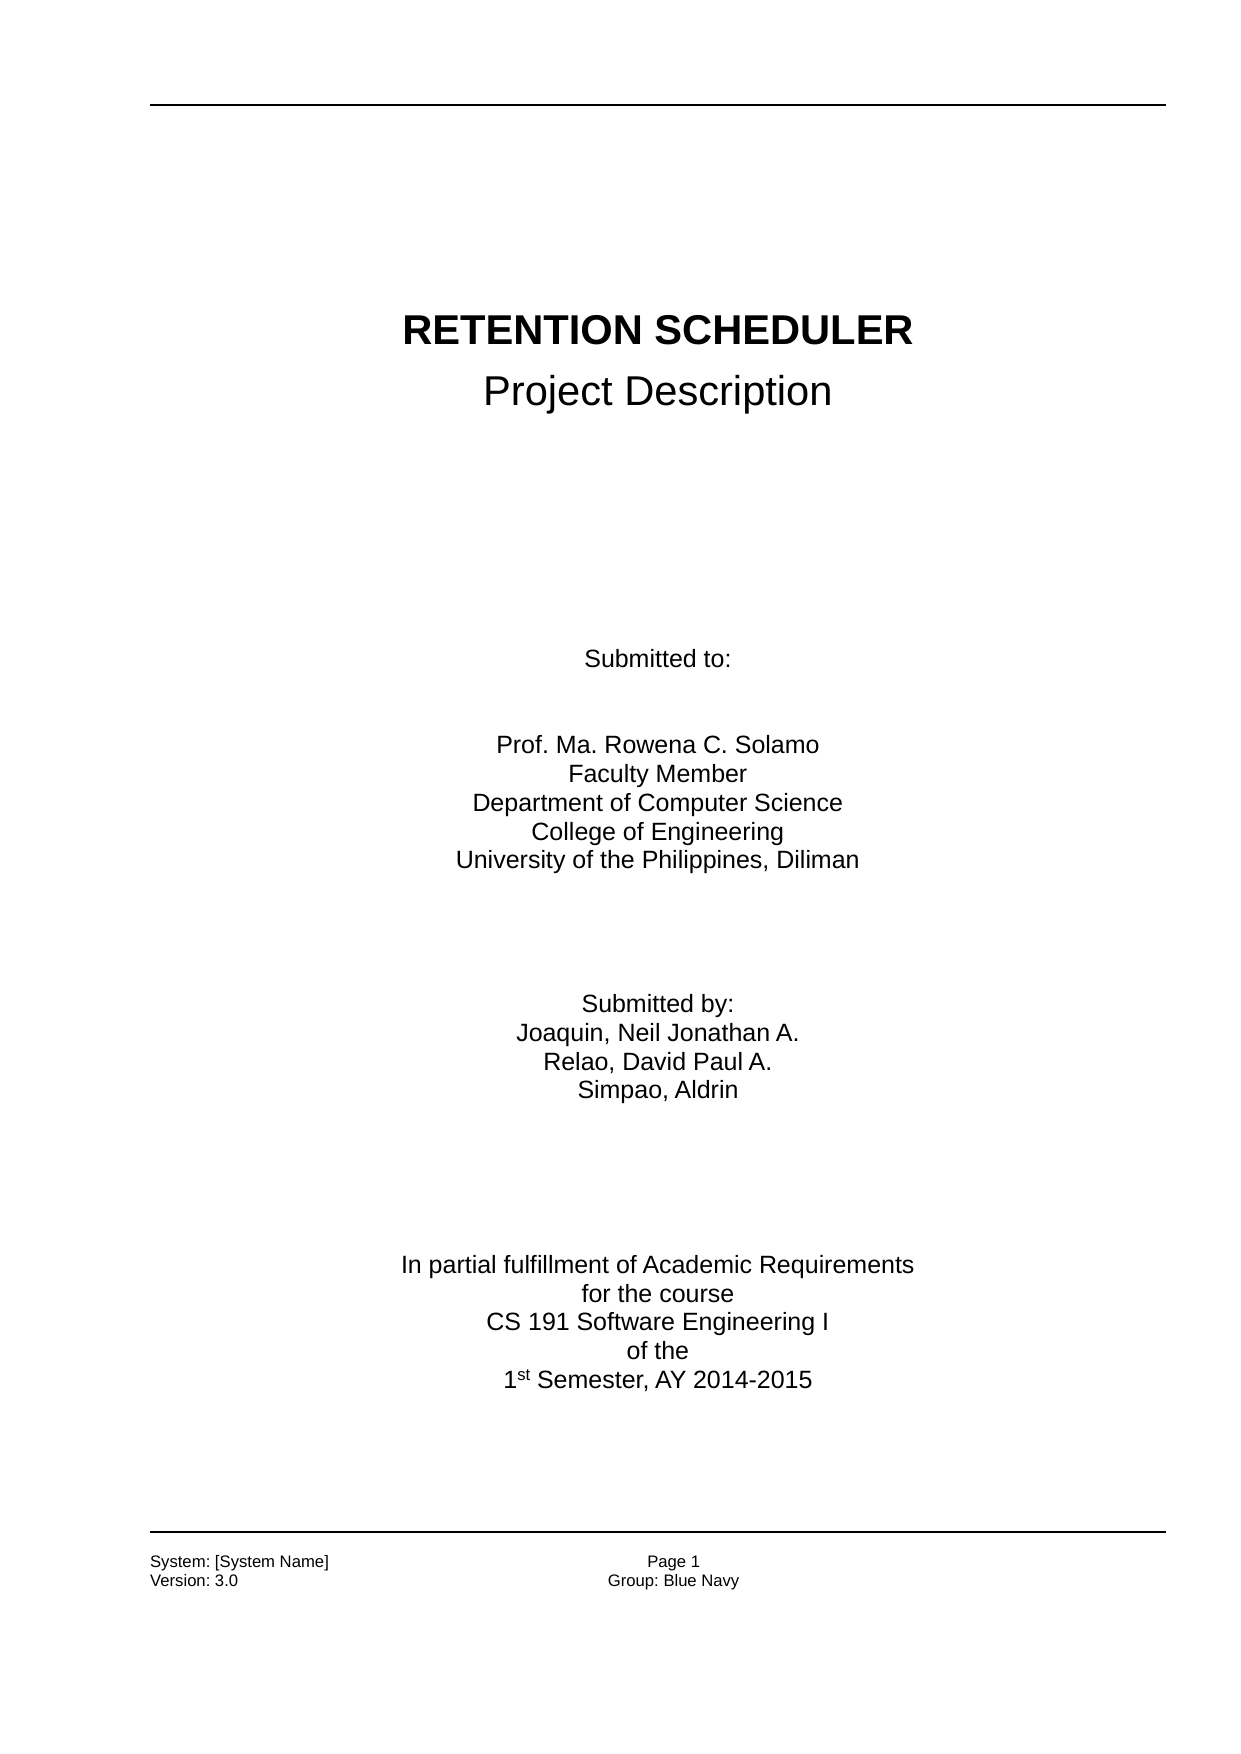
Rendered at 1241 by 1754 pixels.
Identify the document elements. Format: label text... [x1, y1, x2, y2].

text College of Engineering [150, 816, 1166, 845]
subtitle RETENTION SCHEDULER [150, 306, 1166, 353]
text CS 191 Software Engineering I [150, 1307, 1166, 1336]
text Simpao, Aldrin [150, 1075, 1166, 1104]
text University of the Philippines, Diliman [150, 845, 1166, 874]
text for the course [150, 1278, 1166, 1307]
text of the [150, 1336, 1166, 1365]
text Joaquin, Neil Jonathan A. [150, 1018, 1166, 1046]
text Project Description [150, 366, 1166, 414]
text Prof. Ma. Rowena C. Solamo [150, 730, 1166, 759]
text 1st Semester, AY 2014-2015 [150, 1365, 1166, 1393]
text Relao, David Paul A. [150, 1046, 1166, 1075]
text Submitted to: [150, 644, 1166, 673]
text Submitted by: [150, 989, 1166, 1018]
text In partial fulfillment of Academic Requirements [150, 1250, 1166, 1278]
text Department of Computer Science [150, 788, 1166, 816]
text Faculty Member [150, 759, 1166, 788]
